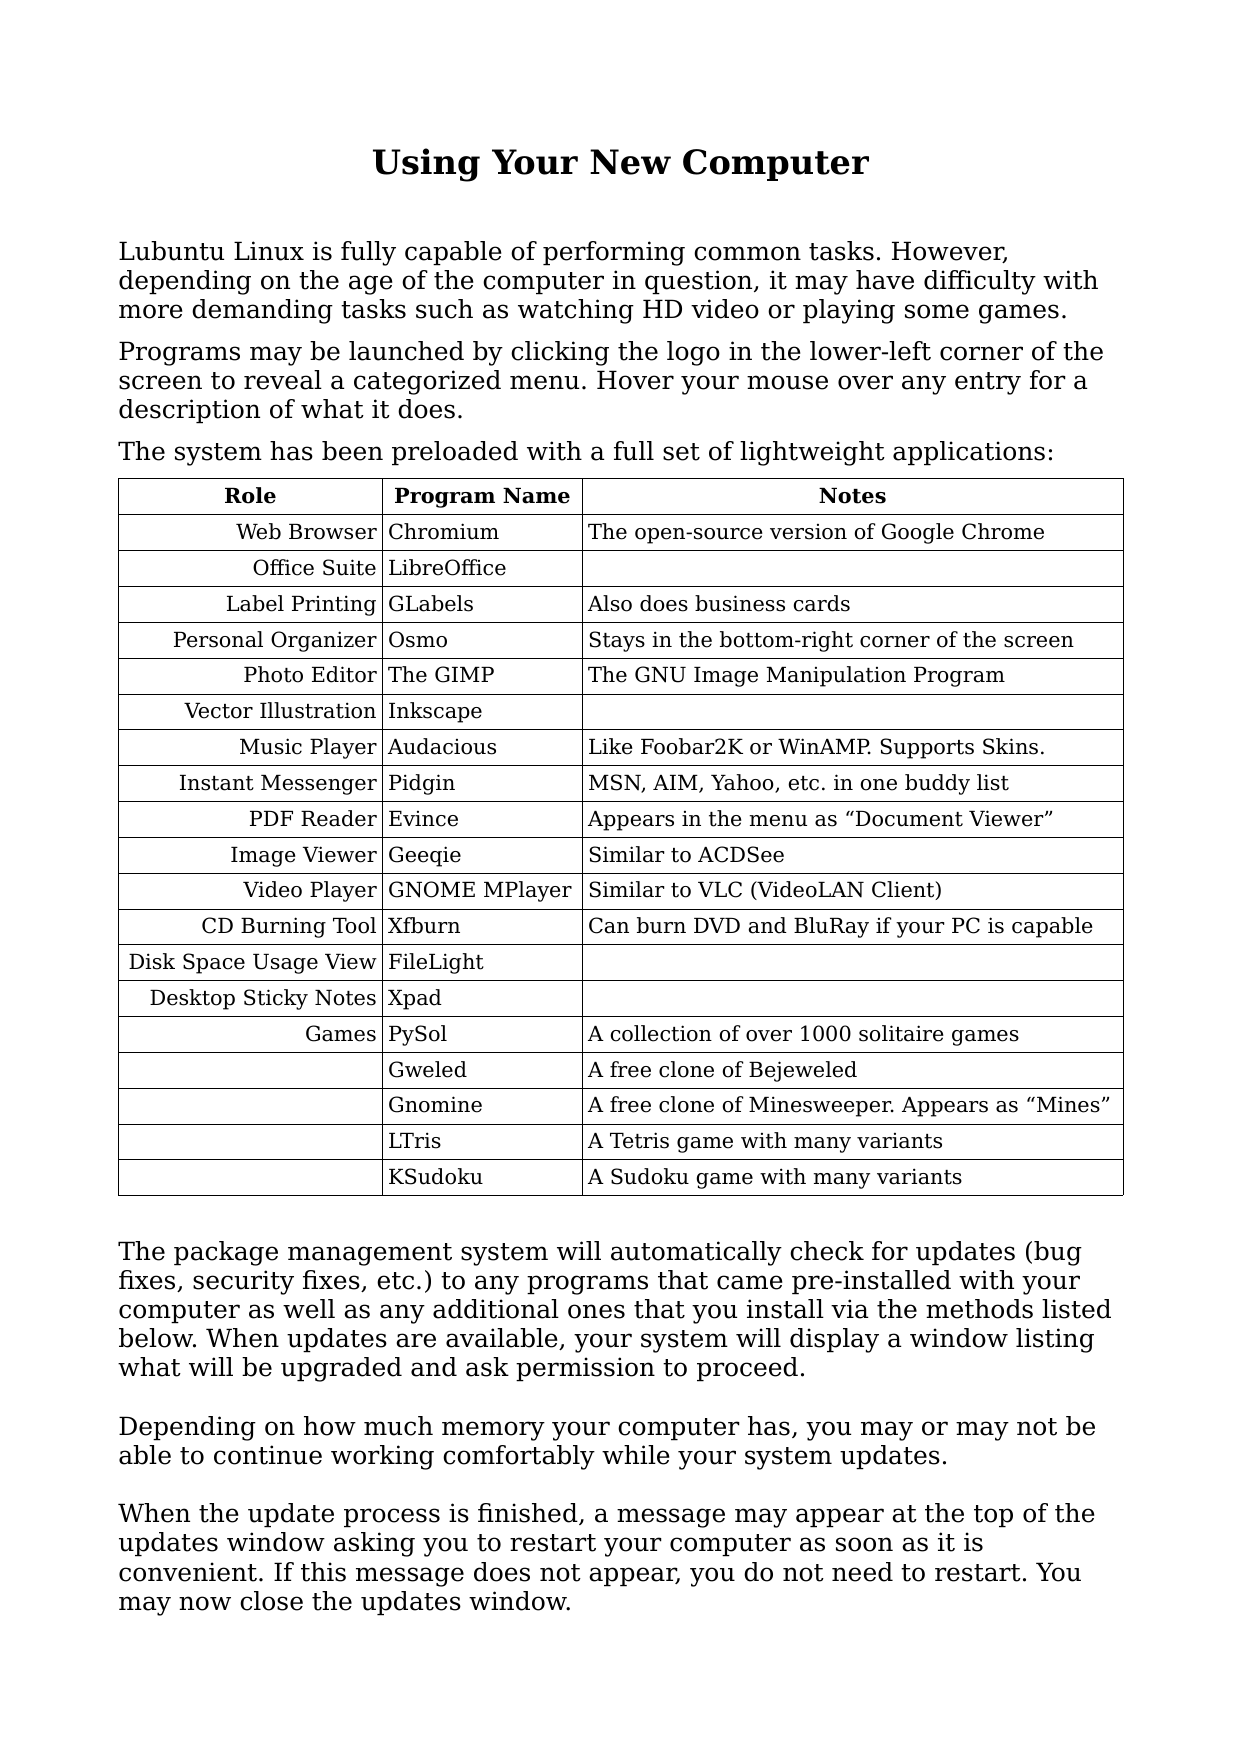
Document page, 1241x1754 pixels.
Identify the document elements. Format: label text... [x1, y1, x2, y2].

text The system has been preloaded with a full set of lightweight applications: [118, 437, 1122, 466]
table_cell [583, 981, 1123, 1016]
table_cell Office Suite [119, 551, 382, 586]
table_cell Pidgin [383, 766, 582, 801]
table_cell Desktop Sticky Notes [119, 981, 382, 1016]
table_cell Games [119, 1017, 382, 1052]
table_cell MSN, AIM, Yahoo, etc. in one buddy list [583, 766, 1123, 801]
table_cell PySol [383, 1017, 582, 1052]
table_cell Gweled [383, 1053, 582, 1088]
table_cell Osmo [383, 623, 582, 658]
table_cell [119, 1089, 382, 1123]
table_cell GLabels [383, 587, 582, 622]
table_cell Can burn DVD and BluRay if your PC is capable [583, 910, 1123, 944]
table_cell Web Browser [119, 515, 382, 550]
table_cell Personal Organizer [119, 623, 382, 658]
table_cell Video Player [119, 874, 382, 908]
table_cell Disk Space Usage View [119, 945, 382, 980]
table_cell Image Viewer [119, 838, 382, 873]
table_cell Xfburn [383, 910, 582, 944]
table_cell Like Foobar2K or WinAMP. Supports Skins. [583, 730, 1123, 765]
table_cell Audacious [383, 730, 582, 765]
table_cell Xpad [383, 981, 582, 1016]
text When the update process is finished, a message may appear at the top of the updates window asking you to restart your computer as soon as it is convenient. If this message does not appear, you do not need to restart. You may now close the updates window. [118, 1499, 1122, 1616]
table_header Notes [583, 479, 1123, 514]
table_cell Vector Illustration [119, 695, 382, 729]
table_cell LTris [383, 1125, 582, 1159]
table_cell Also does business cards [583, 587, 1123, 622]
table_cell [119, 1160, 382, 1195]
table_cell CD Burning Tool [119, 910, 382, 944]
table_cell [583, 695, 1123, 729]
table_cell A Sudoku game with many variants [583, 1160, 1123, 1195]
table_cell Similar to ACDSee [583, 838, 1123, 873]
text The package management system will automatically check for updates (bug fixes, security fixes, etc.) to any programs that came pre-installed with your computer as well as any additional ones that you install via the methods listed below. When updates are available, your system will display a window listing what will be upgraded and ask permission to proceed. [118, 1237, 1122, 1383]
table_cell [119, 1125, 382, 1159]
table_cell A free clone of Bejeweled [583, 1053, 1123, 1088]
table_cell Inkscape [383, 695, 582, 729]
table_cell The GNU Image Manipulation Program [583, 659, 1123, 693]
table_cell [583, 945, 1123, 980]
table_cell Similar to VLC (VideoLAN Client) [583, 874, 1123, 908]
table_cell PDF Reader [119, 802, 382, 837]
table_cell Gnomine [383, 1089, 582, 1123]
table_cell FileLight [383, 945, 582, 980]
text Programs may be launched by clicking the logo in the lower-left corner of the screen to reveal a categorized menu. Hover your mouse over any entry for a description of what it does. [118, 337, 1122, 424]
table_cell Evince [383, 802, 582, 837]
table_cell Geeqie [383, 838, 582, 873]
table_cell [583, 551, 1123, 586]
table_cell LibreOffice [383, 551, 582, 586]
table_cell Photo Editor [119, 659, 382, 693]
table_cell Music Player [119, 730, 382, 765]
table_cell The GIMP [383, 659, 582, 693]
table_cell Chromium [383, 515, 582, 550]
table_cell The open-source version of Google Chrome [583, 515, 1123, 550]
table_cell A free clone of Minesweeper. Appears as “Mines” [583, 1089, 1123, 1123]
table_cell KSudoku [383, 1160, 582, 1195]
table_cell GNOME MPlayer [383, 874, 582, 908]
table_header Program Name [383, 479, 582, 514]
table_cell [119, 1053, 382, 1088]
table_cell Stays in the bottom-right corner of the screen [583, 623, 1123, 658]
table_cell Label Printing [119, 587, 382, 622]
subtitle Using Your New Computer [118, 143, 1122, 182]
table_cell A Tetris game with many variants [583, 1125, 1123, 1159]
table_cell A collection of over 1000 solitaire games [583, 1017, 1123, 1052]
text Depending on how much memory your computer has, you may or may not be able to continue working comfortably while your system updates. [118, 1412, 1122, 1470]
text Lubuntu Linux is fully capable of performing common tasks. However, depending on the age of the computer in question, it may have difficulty with more demanding tasks such as watching HD video or playing some games. [118, 237, 1122, 324]
table_header Role [119, 479, 382, 514]
table_cell Instant Messenger [119, 766, 382, 801]
table_cell Appears in the menu as “Document Viewer” [583, 802, 1123, 837]
